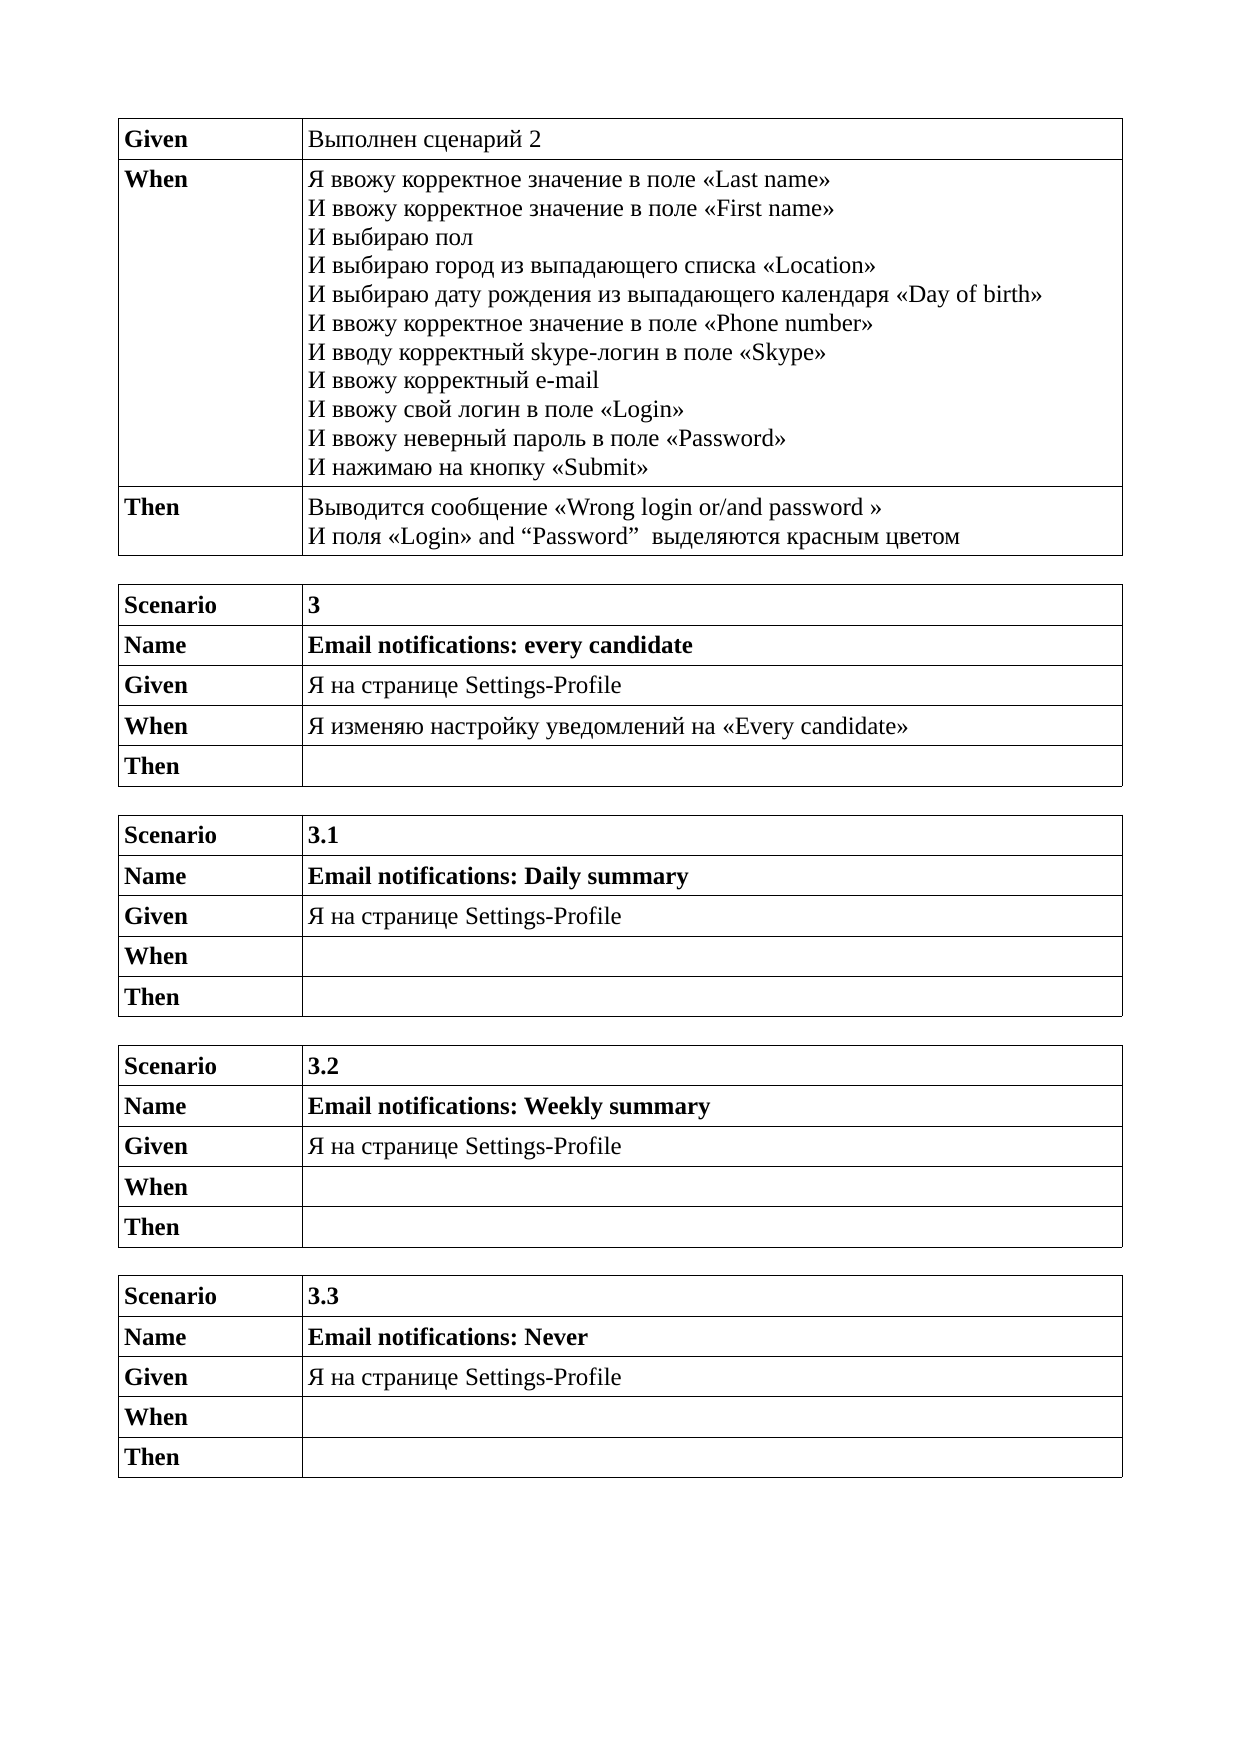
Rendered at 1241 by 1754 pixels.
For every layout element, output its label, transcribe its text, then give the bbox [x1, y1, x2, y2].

table_cell Email notifications: Never [303, 1317, 1122, 1356]
table_cell Then [119, 977, 302, 1016]
table_cell Name [119, 856, 302, 895]
table_cell When [119, 937, 302, 976]
table_cell Given [119, 119, 302, 158]
table_cell [303, 1438, 1122, 1477]
table_cell Выполнен сценарий 2 [303, 119, 1122, 158]
table_cell Name [119, 1317, 302, 1356]
table_cell Then [119, 1438, 302, 1477]
table_cell Then [119, 1207, 302, 1247]
table_header 3 [303, 585, 1122, 624]
table_cell Я на странице Settings-Profile [303, 1127, 1122, 1166]
table_cell Я ввожу корректное значение в поле «Last name» И ввожу корректное значение в поле «First name» И выбираю пол И выбираю город из выпадающего списка «Location» И выбираю дату рождения из выпадающего календаря «Day of birth» И ввожу корректное значение в поле «Phone number» И вводу корректный skype-логин в поле «Skype» И ввожу корректный e-mail И ввожу свой логин в поле «Login» И ввожу неверный пароль в поле «Password» И нажимаю на кнопку «Submit» [303, 160, 1122, 486]
table_cell [303, 1167, 1122, 1206]
table_header Scenario [119, 816, 302, 855]
table_header 3.2 [303, 1046, 1122, 1085]
table_cell Then [119, 487, 302, 555]
table_header 3.1 [303, 816, 1122, 855]
table_cell When [119, 160, 302, 486]
table_cell When [119, 1167, 302, 1206]
table_cell [303, 937, 1122, 976]
table_cell Given [119, 666, 302, 705]
table_cell Email notifications: every candidate [303, 626, 1122, 665]
table_cell When [119, 1397, 302, 1437]
table_cell When [119, 706, 302, 745]
table_cell Выводится сообщение «Wrong login or/and password » И поля «Login» and “Password” выделяются красным цветом [303, 487, 1122, 555]
table_cell Я на странице Settings-Profile [303, 1357, 1122, 1396]
table_header Scenario [119, 585, 302, 624]
table_cell Given [119, 896, 302, 936]
table_header Scenario [119, 1276, 302, 1316]
table_cell Given [119, 1357, 302, 1396]
table_cell Then [119, 746, 302, 786]
table_header Scenario [119, 1046, 302, 1085]
table_cell Я на странице Settings-Profile [303, 896, 1122, 936]
table_cell [303, 746, 1122, 786]
table_cell Email notifications: Weekly summary [303, 1086, 1122, 1126]
table_cell Я на странице Settings-Profile [303, 666, 1122, 705]
table_cell [303, 1397, 1122, 1437]
table_cell Я изменяю настройку уведомлений на «Every candidate» [303, 706, 1122, 745]
table_cell Email notifications: Daily summary [303, 856, 1122, 895]
table_cell Given [119, 1127, 302, 1166]
table_cell Name [119, 626, 302, 665]
table_cell [303, 1207, 1122, 1247]
table_cell Name [119, 1086, 302, 1126]
table_header 3.3 [303, 1276, 1122, 1316]
table_cell [303, 977, 1122, 1016]
